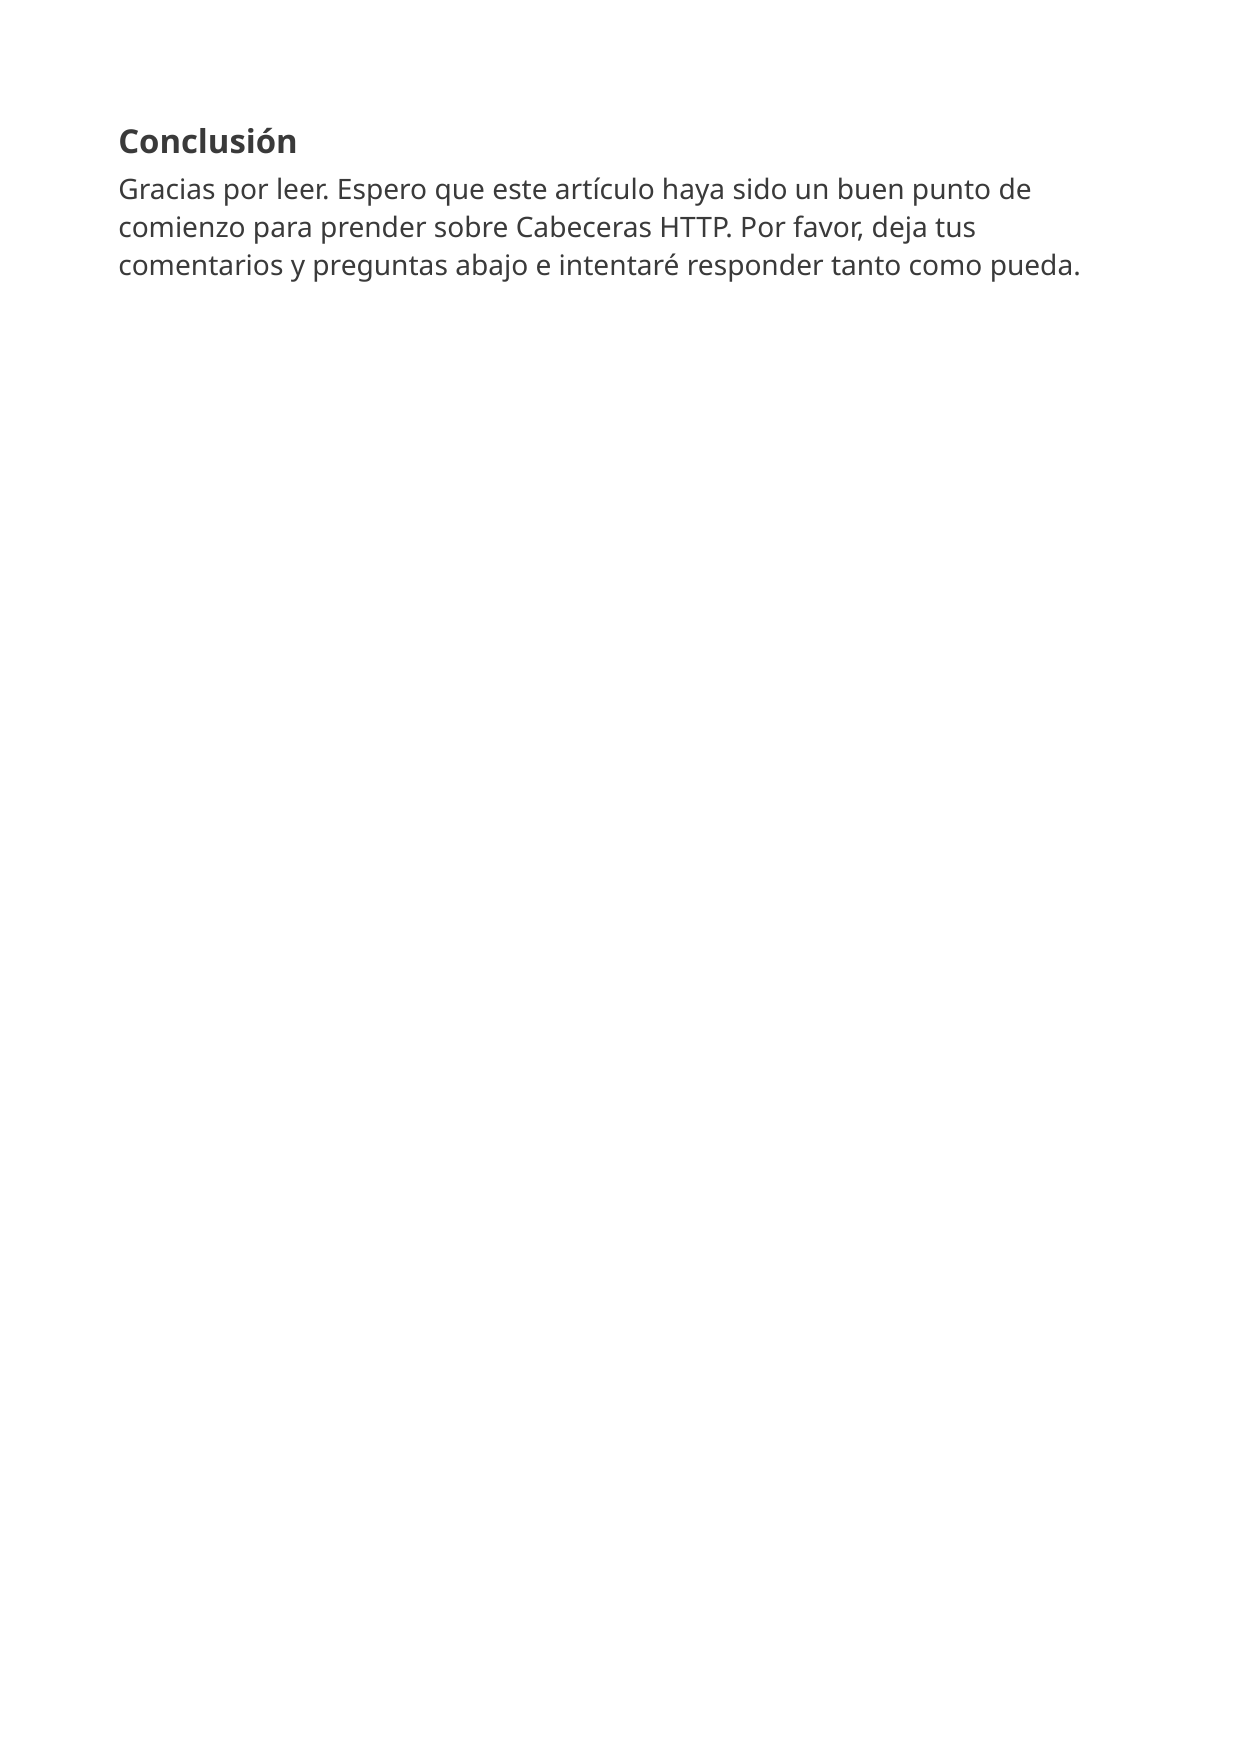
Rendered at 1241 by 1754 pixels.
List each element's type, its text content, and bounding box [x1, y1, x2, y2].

text Gracias por leer. Espero que este artículo haya sido un buen punto de comienzo para prender sobre Cabeceras HTTP. Por favor, deja tus comentarios y preguntas abajo e intentaré responder tanto como pueda. [118, 169, 1122, 284]
subtitle Conclusión [118, 118, 1122, 163]
